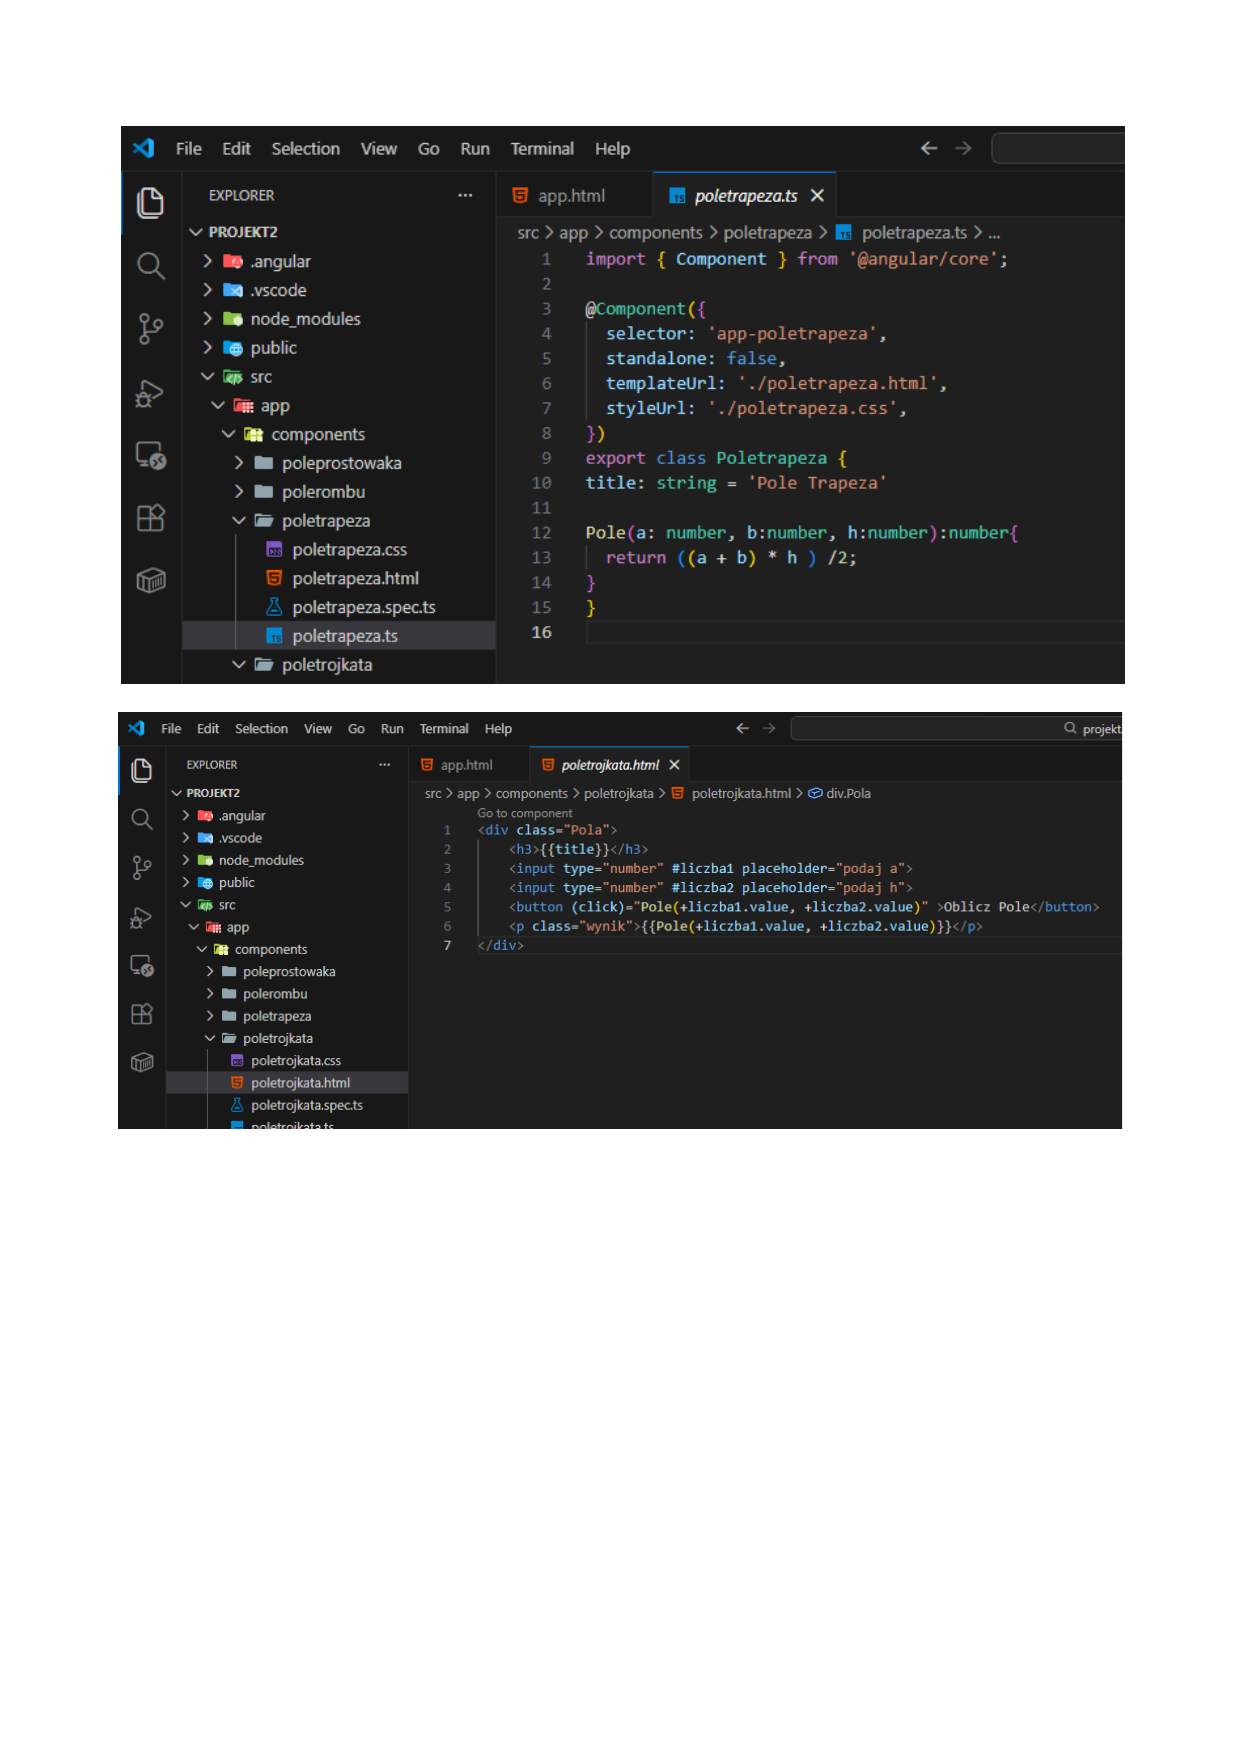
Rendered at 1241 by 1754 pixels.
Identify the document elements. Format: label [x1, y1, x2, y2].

picture [118, 712, 1123, 1129]
picture [121, 126, 1125, 684]
